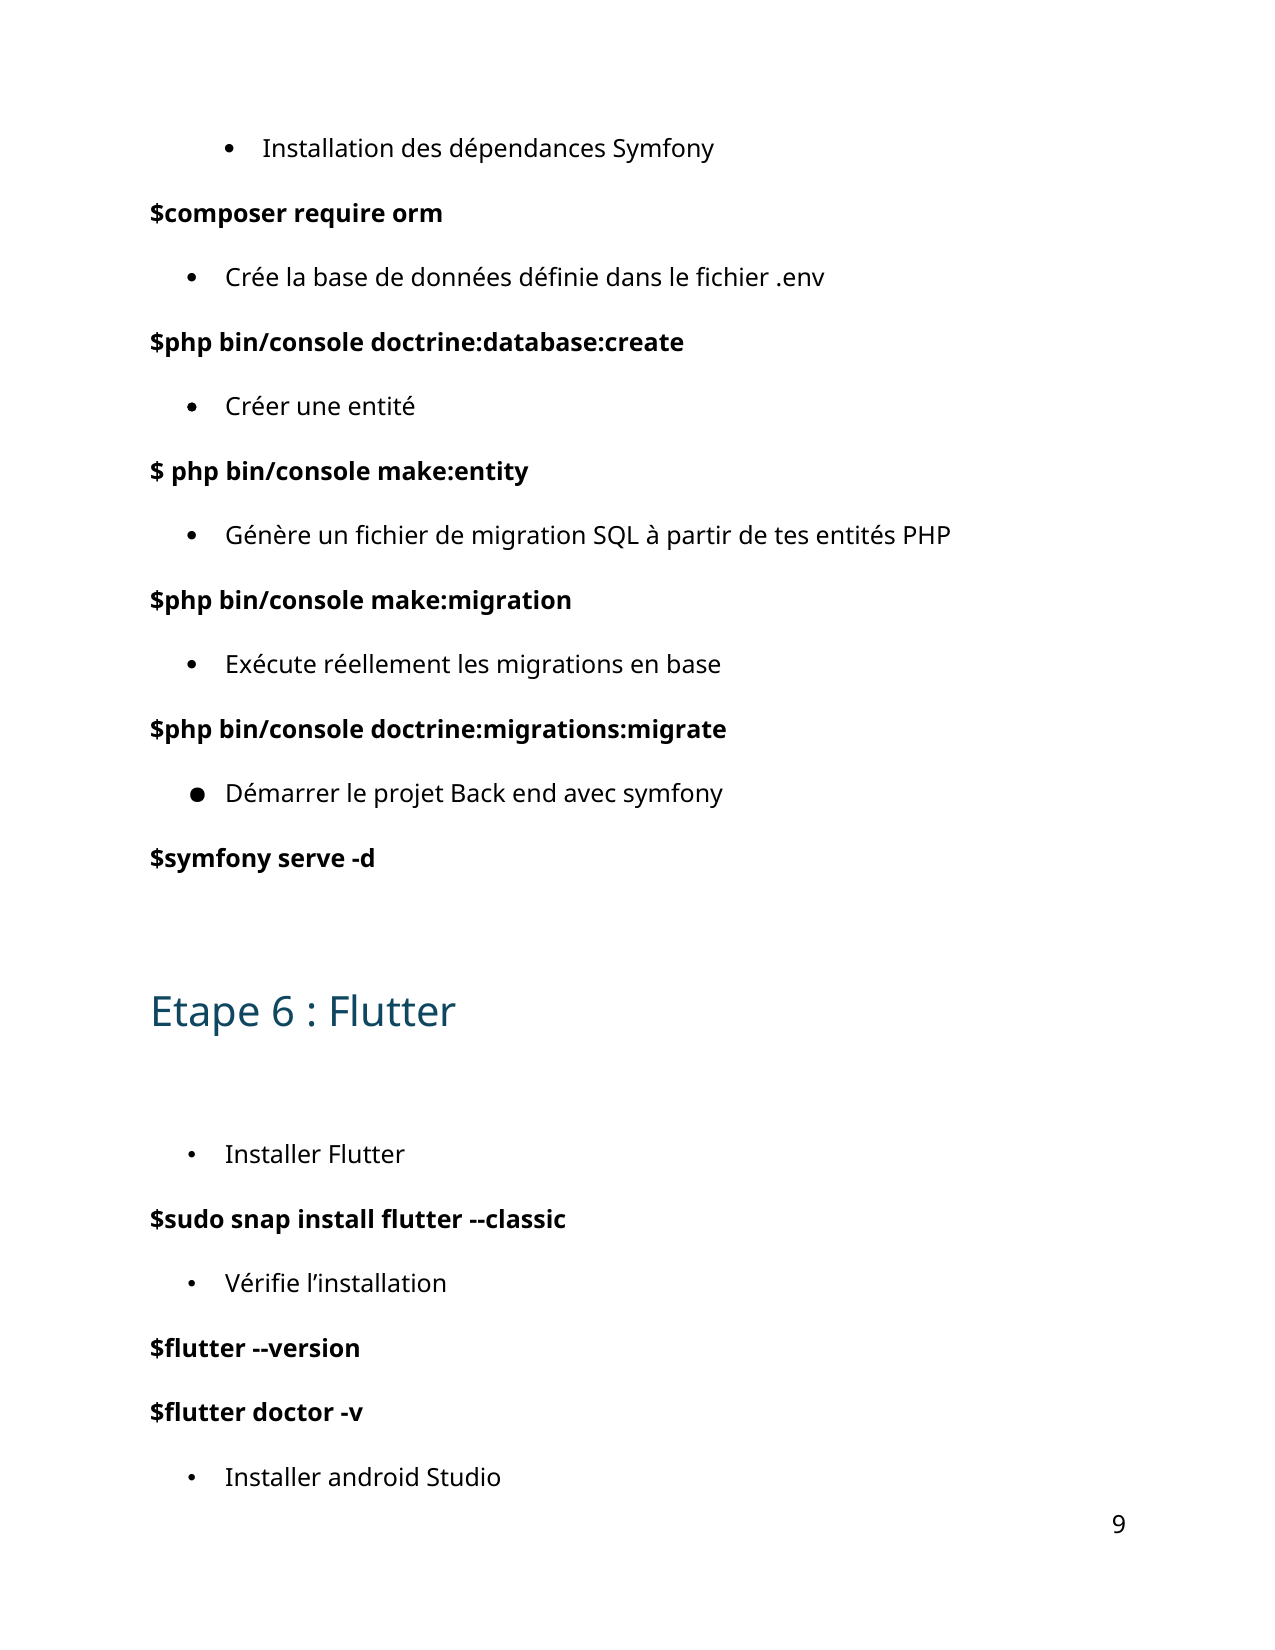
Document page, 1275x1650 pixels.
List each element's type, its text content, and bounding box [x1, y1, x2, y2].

text $sudo snap install flutter --classic [150, 1202, 1125, 1236]
text $composer require orm [150, 196, 1125, 230]
list Vérifie l’installation [187, 1266, 1125, 1300]
list Génère un fichier de migration SQL à partir de tes entités PHP [187, 518, 1125, 552]
list Installation des dépendances Symfony [225, 131, 1125, 165]
subtitle Etape 6 : Flutter [150, 982, 1125, 1039]
list Installer Flutter [187, 1137, 1125, 1171]
list Exécute réellement les migrations en base [187, 647, 1125, 681]
text $ php bin/console make:entity [150, 453, 1125, 488]
list Crée la base de données définie dans le fichier .env [187, 260, 1125, 294]
list Installer android Studio [187, 1459, 1125, 1494]
text $symfony serve -d [150, 840, 1125, 874]
list Démarrer le projet Back end avec symfony [187, 776, 1125, 810]
text $php bin/console doctrine:database:create [150, 324, 1125, 359]
text $php bin/console make:migration [150, 582, 1125, 617]
list Créer une entité [187, 389, 1125, 423]
text $flutter --version [150, 1331, 1125, 1365]
text $php bin/console doctrine:migrations:migrate [150, 711, 1125, 746]
text $flutter doctor -v [150, 1395, 1125, 1429]
